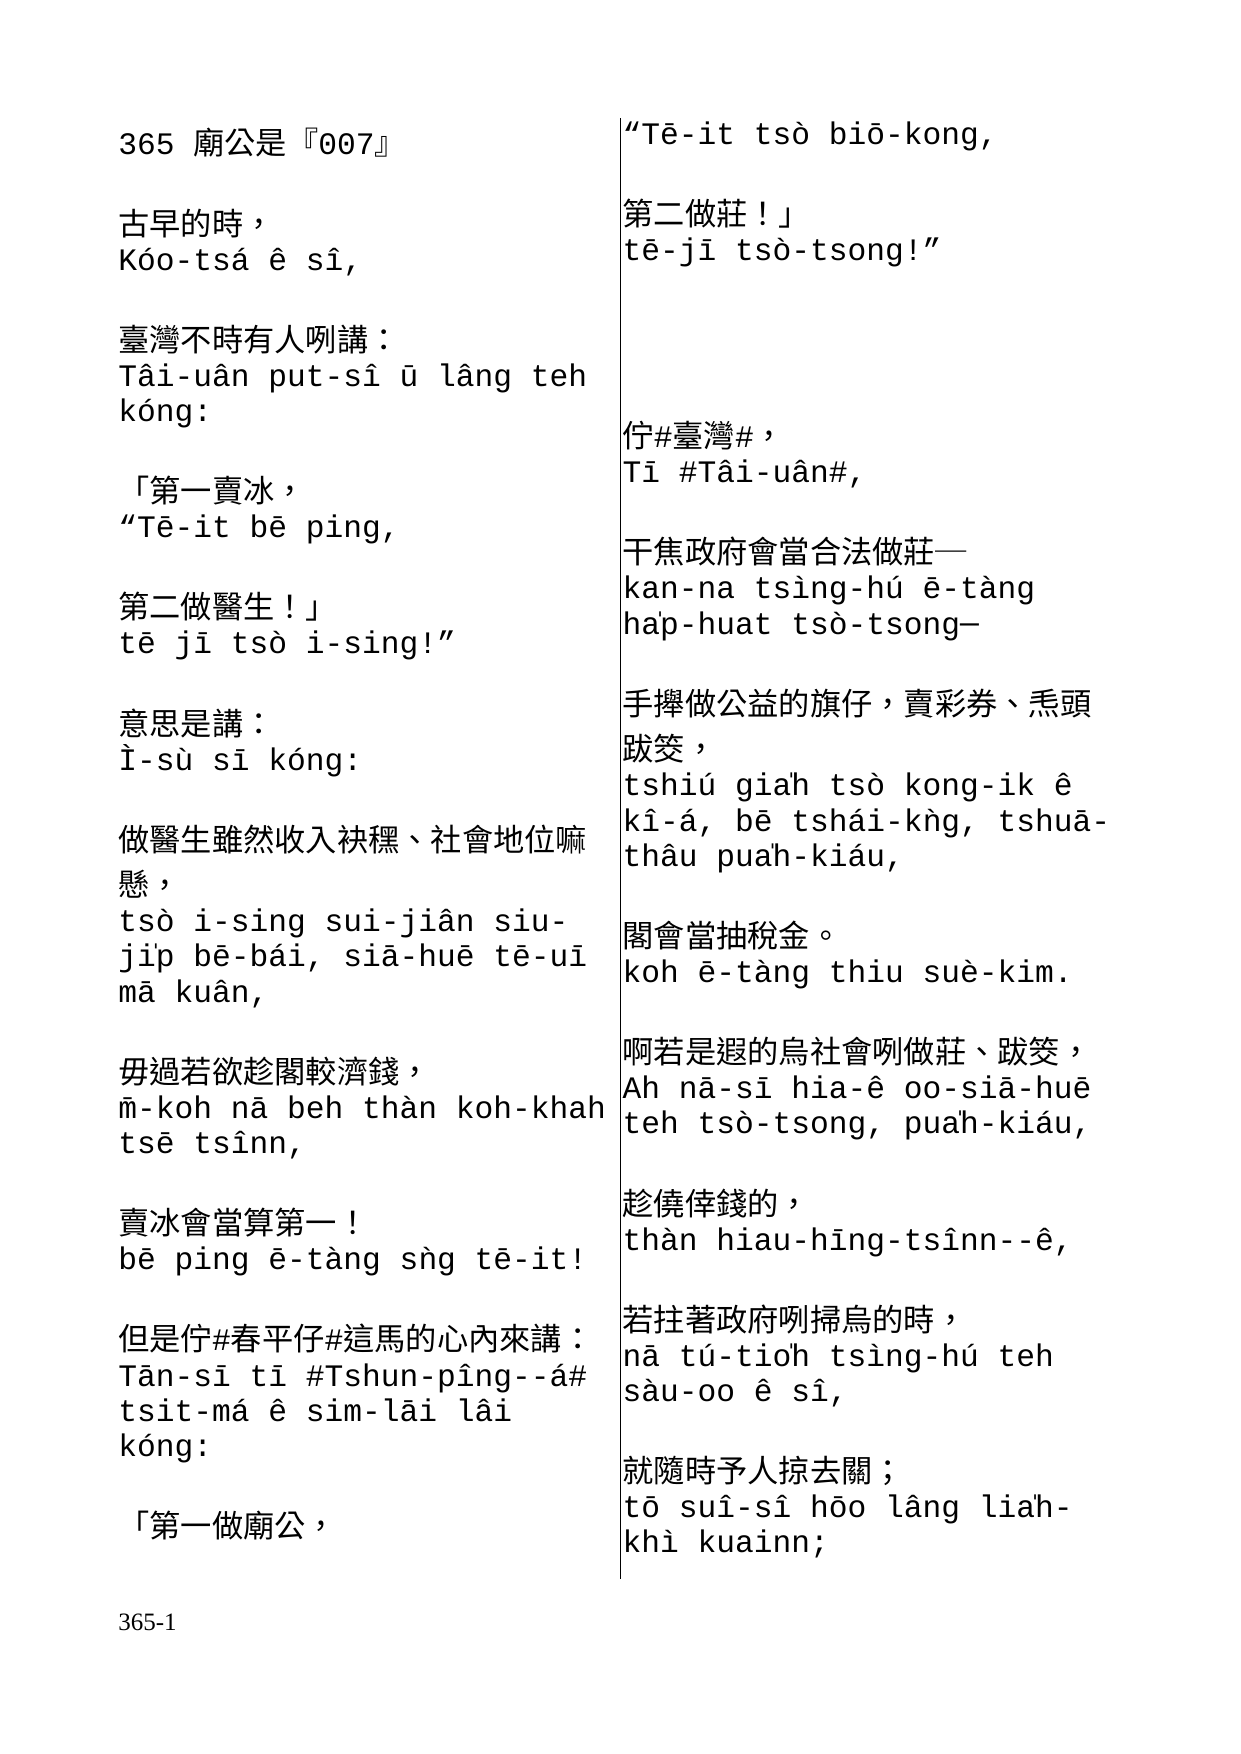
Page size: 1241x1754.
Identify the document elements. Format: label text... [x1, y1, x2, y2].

text 閣會當抽稅金。 [622, 911, 1122, 956]
text tē jī tsò i-sing!” [118, 628, 618, 663]
text 古早的時， [118, 199, 618, 244]
text nā tú-tio̍h tsìng-hú teh sàu-oo ê sî, [622, 1340, 1122, 1411]
text Kóo-tsá ê sî, [118, 244, 618, 280]
text 趁僥倖錢的， [622, 1179, 1122, 1224]
text 做醫生雖然收入袂䆀、社會地位嘛懸， [118, 815, 618, 905]
text 毋過若欲趁閣較濟錢， [118, 1047, 618, 1092]
text 臺灣不時有人咧講： [118, 315, 618, 360]
text 若拄著政府咧掃烏的時， [622, 1295, 1122, 1340]
text 「第一賣冰， [118, 467, 618, 512]
text 干焦政府會當合法做莊─ [622, 528, 1122, 573]
text Ì-sù sī kóng: [118, 744, 618, 779]
text Tān-sī tī #Tshun-pîng--á# tsit-má ê sim-lāi lâi kóng: [118, 1360, 618, 1466]
text tē-jī tsò-tsong!” [622, 234, 1122, 269]
text 「第一做廟公， [118, 1502, 618, 1547]
text thàn hiau-hīng-tsînn--ê, [622, 1224, 1122, 1259]
text tshiú gia̍h tsò kong-ik ê kî-á, bē tshái-kǹg, tshuā-thâu pua̍h-kiáu, [622, 769, 1122, 876]
text 第二做莊！」 [622, 189, 1122, 234]
text 就隨時予人掠去關； [622, 1446, 1122, 1491]
text tō suî-sî hōo lâng lia̍h-khì kuainn; [622, 1491, 1122, 1562]
text kan-na tsìng-hú ē-tàng ha̍p-huat tsò-tsong─ [622, 573, 1122, 644]
text 意思是講： [118, 699, 618, 744]
text Tī #Tâi-uân#, [622, 457, 1122, 492]
text 啊若是遐的烏社會咧做莊、跋筊， [622, 1027, 1122, 1072]
text Tâi-uân put-sî ū lâng teh kóng: [118, 360, 618, 431]
text bē ping ē-tàng sǹg tē-it! [118, 1243, 618, 1279]
text 但是佇#春平仔#這馬的心內來講： [118, 1314, 618, 1360]
text Ah nā-sī hia-ê oo-siā-huē teh tsò-tsong, pua̍h-kiáu, [622, 1072, 1122, 1143]
text 佇#臺灣#， [622, 411, 1122, 457]
text 第二做醫生！」 [118, 583, 618, 628]
text 365 廟公是『007』 [118, 118, 618, 164]
text tsò i-sing sui-jiân siu-ji̍p bē-bái, siā-huē tē-uī mā kuân, [118, 905, 618, 1011]
text m̄-koh nā beh thàn koh-khah tsē tsînn, [118, 1092, 618, 1163]
text “Tē-it bē ping, [118, 512, 618, 547]
text 手攑做公益的旗仔，賣彩券、𤆬頭跋筊， [622, 679, 1122, 769]
text 賣冰會當算第一！ [118, 1198, 618, 1243]
text koh ē-tàng thiu suè-kim. [622, 956, 1122, 992]
text “Tē-it tsò biō-kong, [622, 118, 1122, 153]
